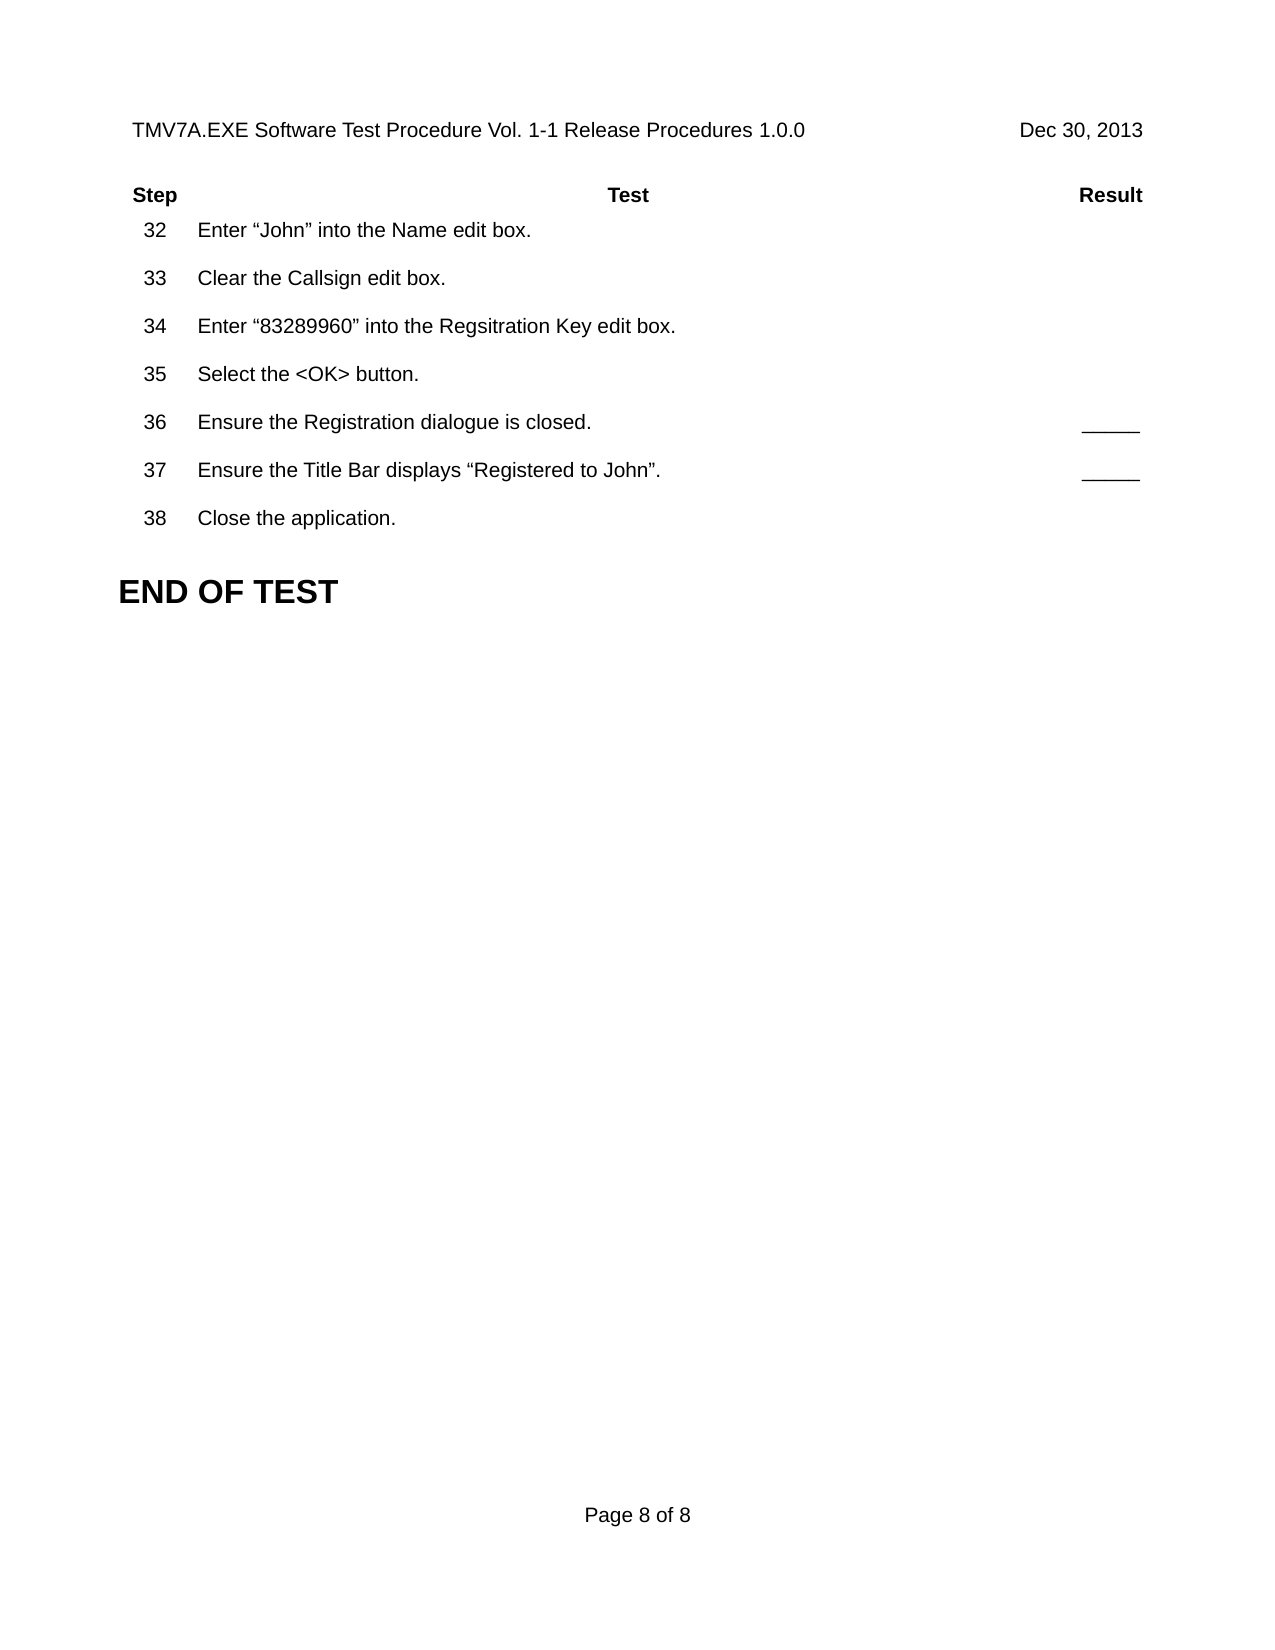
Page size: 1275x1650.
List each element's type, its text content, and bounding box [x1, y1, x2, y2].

table_cell [1065, 500, 1157, 548]
table_cell 37 [118, 452, 191, 500]
table_cell Ensure the Registration dialogue is closed. [191, 404, 1065, 452]
table_cell Enter “83289960” into the Regsitration Key edit box. [191, 308, 1065, 356]
table_cell 35 [118, 356, 191, 404]
table_header Result [1065, 177, 1157, 212]
table_cell _____ [1065, 452, 1157, 500]
table_cell 36 [118, 404, 191, 452]
table_cell Clear the Callsign edit box. [191, 260, 1065, 308]
table_cell [1065, 213, 1157, 260]
table_cell [1065, 308, 1157, 356]
text END OF TEST [118, 572, 1157, 610]
table_cell Select the <OK> button. [191, 356, 1065, 404]
table_cell 34 [118, 308, 191, 356]
table_cell _____ [1065, 404, 1157, 452]
table_cell 38 [118, 500, 191, 548]
table_cell Ensure the Title Bar displays “Registered to John”. [191, 452, 1065, 500]
table_cell 33 [118, 260, 191, 308]
table_cell [1065, 260, 1157, 308]
table_cell Enter “John” into the Name edit box. [191, 213, 1065, 260]
table_header Test [191, 177, 1065, 212]
table_cell 32 [118, 213, 191, 260]
table_cell Close the application. [191, 500, 1065, 548]
table_cell [1065, 356, 1157, 404]
table_header Step [118, 177, 191, 212]
